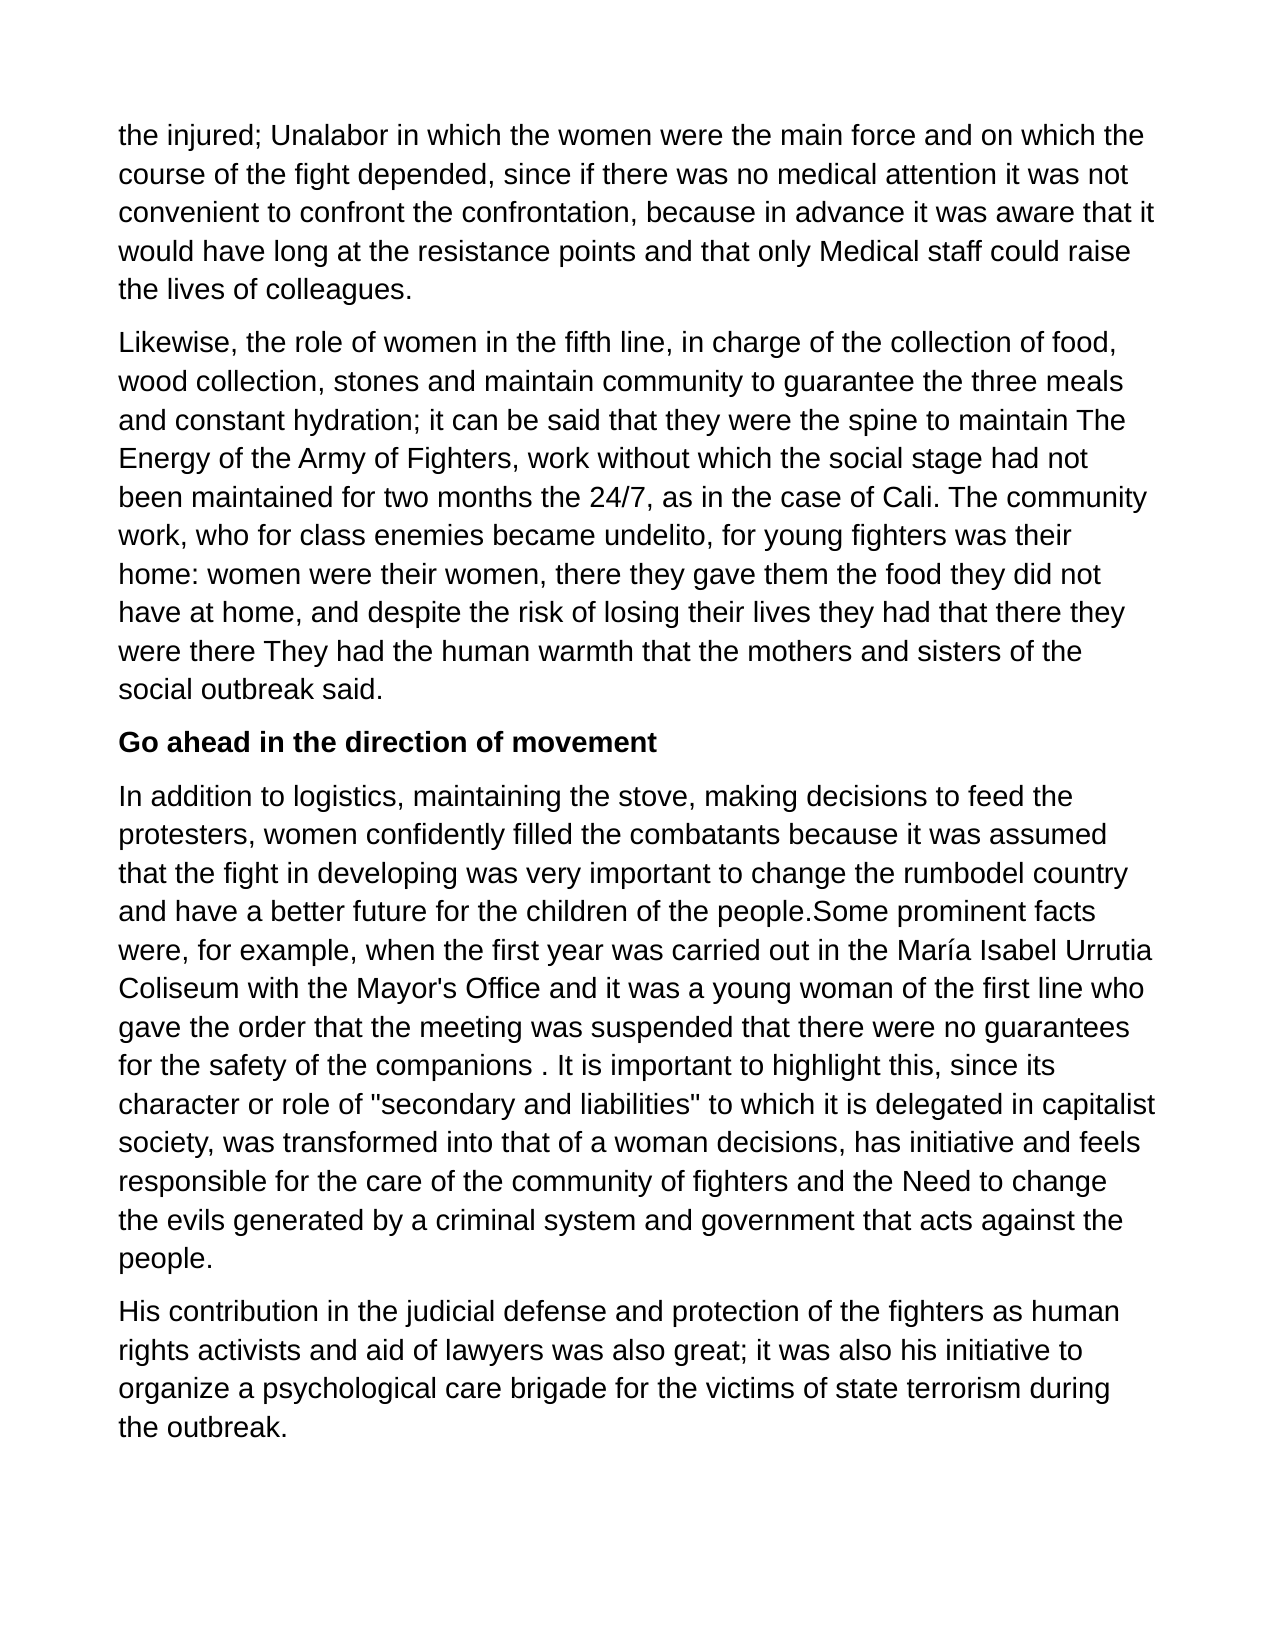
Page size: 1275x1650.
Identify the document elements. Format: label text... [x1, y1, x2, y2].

text In addition to logistics, maintaining the stove, making decisions to feed the protesters, women confidently filled the combatants because it was assumed that the fight in developing was very important to change the rumbodel country and have a better future for the children of the people.Some prominent facts were, for example, when the first year was carried out in the María Isabel Urrutia Coliseum with the Mayor's Office and it was a young woman of the first line who gave the order that the meeting was suspended that there were no guarantees for the safety of the companions . It is important to highlight this, since its character or role of "secondary and liabilities" to which it is delegated in capitalist society, was transformed into that of a woman decisions, has initiative and feels responsible for the care of the community of fighters and the Need to change the evils generated by a criminal system and government that acts against the people. [118, 778, 1157, 1274]
text Likewise, the role of women in the fifth line, in charge of the collection of food, wood collection, stones and maintain community to guarantee the three meals and constant hydration; it can be said that they were the spine to maintain The Energy of the Army of Fighters, work without which the social stage had not been maintained for two months the 24/7, as in the case of Cali. The community work, who for class enemies became undelito, for young fighters was their home: women were their women, there they gave them the food they did not have at home, and despite the risk of losing their lives they had that there they were there They had the human warmth that the mothers and sisters of the social outbreak said. [118, 325, 1157, 706]
text His contribution in the judicial defense and protection of the fighters as human rights activists and aid of lawyers was also great; it was also his initiative to organize a psychological care brigade for the victims of state terrorism during the outbreak. [118, 1294, 1157, 1443]
text the injured; Unalabor in which the women were the main force and on which the course of the fight depended, since if there was no medical attention it was not convenient to confront the confrontation, because in advance it was aware that it would have long at the resistance points and that only Medical staff could raise the lives of colleagues. [118, 118, 1157, 306]
text Go ahead in the direction of movement [118, 725, 1157, 759]
